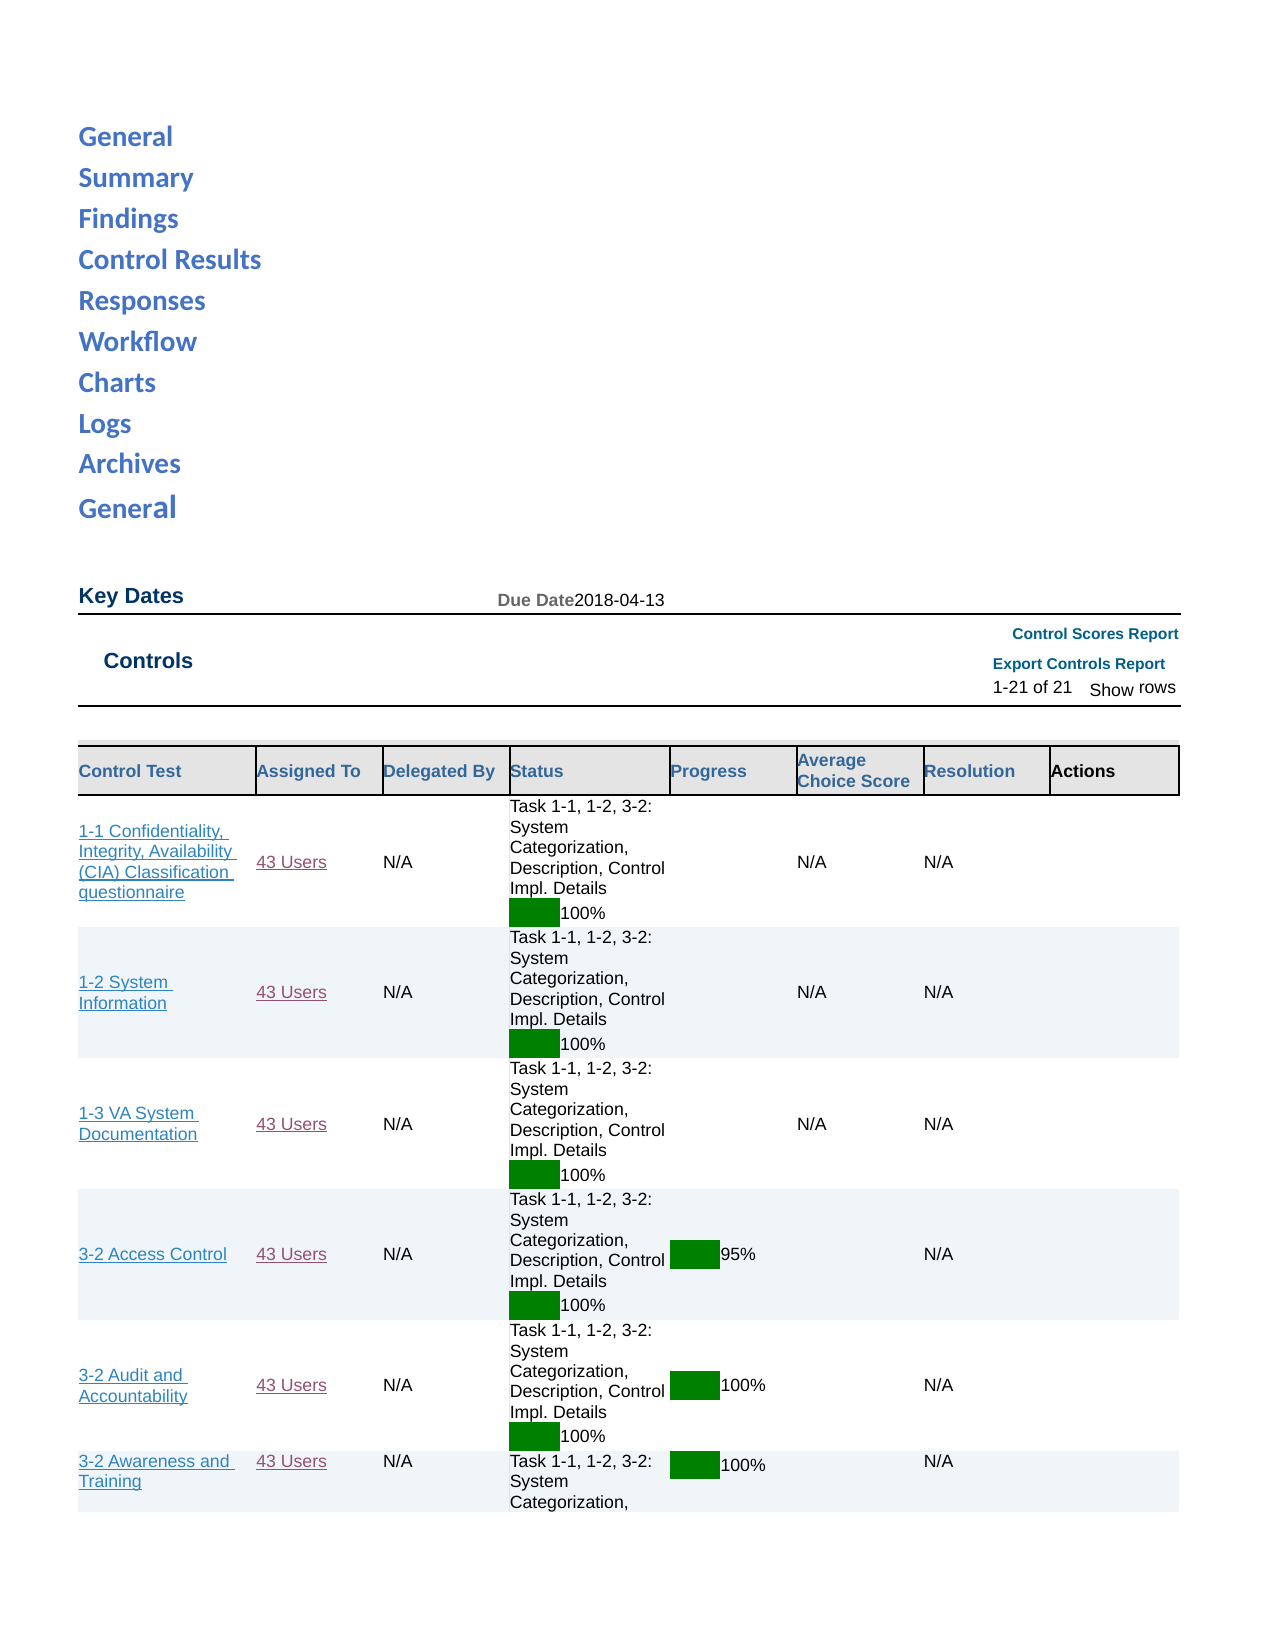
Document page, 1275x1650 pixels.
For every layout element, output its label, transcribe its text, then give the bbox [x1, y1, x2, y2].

table_cell [670, 1320, 797, 1451]
table_header 1-21 of 21 [993, 673, 1075, 701]
text Control Results [78, 241, 1204, 277]
table_cell 1-1 Confidentiality, Integrity, Availability (CIA) Classification questionnaire [78, 796, 256, 927]
table_header Show [1075, 673, 1136, 701]
text Logs [78, 405, 1204, 440]
table_cell 43 Users [256, 1058, 383, 1189]
table_cell Assigned To [257, 747, 382, 794]
table_cell [78, 615, 1181, 620]
table_header 100% [560, 1029, 608, 1058]
table_cell 43 Users [256, 796, 383, 927]
table_header rows [1139, 673, 1178, 701]
text Responses [78, 282, 1204, 317]
table_header [987, 625, 1012, 650]
table_cell [670, 1058, 797, 1189]
table_header 100% [560, 1291, 608, 1320]
table_cell [1050, 927, 1179, 1058]
table_cell 3-2 Access Control [78, 1189, 256, 1320]
text Findings [78, 200, 1204, 236]
table_cell N/A [797, 1058, 924, 1189]
table_cell 43 Users [256, 927, 383, 1058]
table_header Key Dates [78, 583, 186, 608]
table_cell N/A [797, 796, 924, 927]
text Charts [78, 364, 1204, 399]
table_cell Task 1-1, 1-2, 3-2: System Categorization, Description, Control Impl. Details [510, 1058, 670, 1189]
table_header [78, 620, 469, 704]
table_cell Task 1-1, 1-2, 3-2: System Categorization, Description, Control Impl. Details [510, 796, 670, 927]
table_cell 1-3 VA System Documentation [78, 1058, 256, 1189]
table_header 100% [560, 898, 608, 927]
table_header [78, 648, 103, 673]
table_cell [1050, 1189, 1179, 1320]
table_cell 3-2 Awareness and Training [78, 1451, 256, 1512]
table_header 100% [560, 1422, 608, 1451]
table_cell N/A [383, 1451, 509, 1512]
table_cell 3-2 Audit and Accountability [78, 1320, 256, 1451]
table_header 95% [720, 1240, 758, 1269]
table_header [493, 585, 672, 590]
table_cell [670, 927, 797, 1058]
text Archives [78, 446, 1204, 481]
table_cell N/A [383, 1189, 509, 1320]
table_cell 1-2 System Information [78, 927, 256, 1058]
table_cell 43 Users [256, 1320, 383, 1451]
text General [78, 487, 1204, 527]
table_cell Task 1-1, 1-2, 3-2: System Categorization, Description, Control Impl. Details [510, 927, 670, 1058]
text Summary [78, 159, 885, 195]
table_cell Status [511, 747, 669, 794]
table_cell Average Choice Score [798, 747, 923, 794]
table_cell Delegated By [384, 747, 509, 794]
table_cell [1050, 796, 1179, 927]
table_header [78, 580, 493, 613]
table_cell [1050, 1451, 1179, 1512]
table_cell [797, 1189, 924, 1320]
table_cell N/A [924, 1189, 1050, 1320]
table_header Control Scores Report [1012, 625, 1181, 650]
table_cell N/A [924, 796, 1050, 927]
table_cell [797, 1451, 924, 1512]
table_cell N/A [383, 796, 509, 927]
table_cell N/A [383, 927, 509, 1058]
table_header 100% [720, 1371, 768, 1400]
table_cell Task 1-1, 1-2, 3-2: System Categorization, Description, Control Impl. Details [510, 1189, 670, 1320]
table_cell N/A [924, 927, 1050, 1058]
table_cell Resolution [925, 747, 1049, 794]
table_cell [797, 1320, 924, 1451]
table_cell N/A [383, 1058, 509, 1189]
table_cell [670, 796, 797, 927]
table_cell N/A [383, 1320, 509, 1451]
table_cell Actions [1051, 747, 1178, 794]
text Workflow [78, 323, 1204, 358]
table_cell 43 Users [256, 1451, 383, 1512]
table_cell Task 1-1, 1-2, 3-2: System Categorization, [510, 1451, 670, 1512]
table_header Export Controls Report [993, 655, 1181, 673]
table_cell [670, 1189, 797, 1320]
table_cell Due Date [493, 590, 574, 610]
table_header [78, 740, 1179, 745]
table_header Controls [103, 648, 195, 673]
text General [78, 118, 1204, 154]
table_header [493, 580, 1181, 613]
table_cell 43 Users [256, 1189, 383, 1320]
table_cell N/A [924, 1058, 1050, 1189]
table_cell Progress [671, 747, 796, 794]
table_cell 2018-04-13 [574, 590, 672, 610]
table_cell N/A [924, 1451, 1050, 1512]
table_header [968, 655, 993, 702]
table_cell [1050, 1320, 1179, 1451]
table_cell N/A [797, 927, 924, 1058]
table_cell Task 1-1, 1-2, 3-2: System Categorization, Description, Control Impl. Details [510, 1320, 670, 1451]
table_header 100% [560, 1160, 608, 1189]
table_header 100% [720, 1451, 768, 1479]
table_cell [78, 707, 1181, 1512]
table_cell N/A [924, 1320, 1050, 1451]
table_header [469, 620, 1181, 704]
table_cell Control Test [78, 747, 255, 794]
table_cell [1050, 1058, 1179, 1189]
table_cell [670, 1451, 797, 1512]
